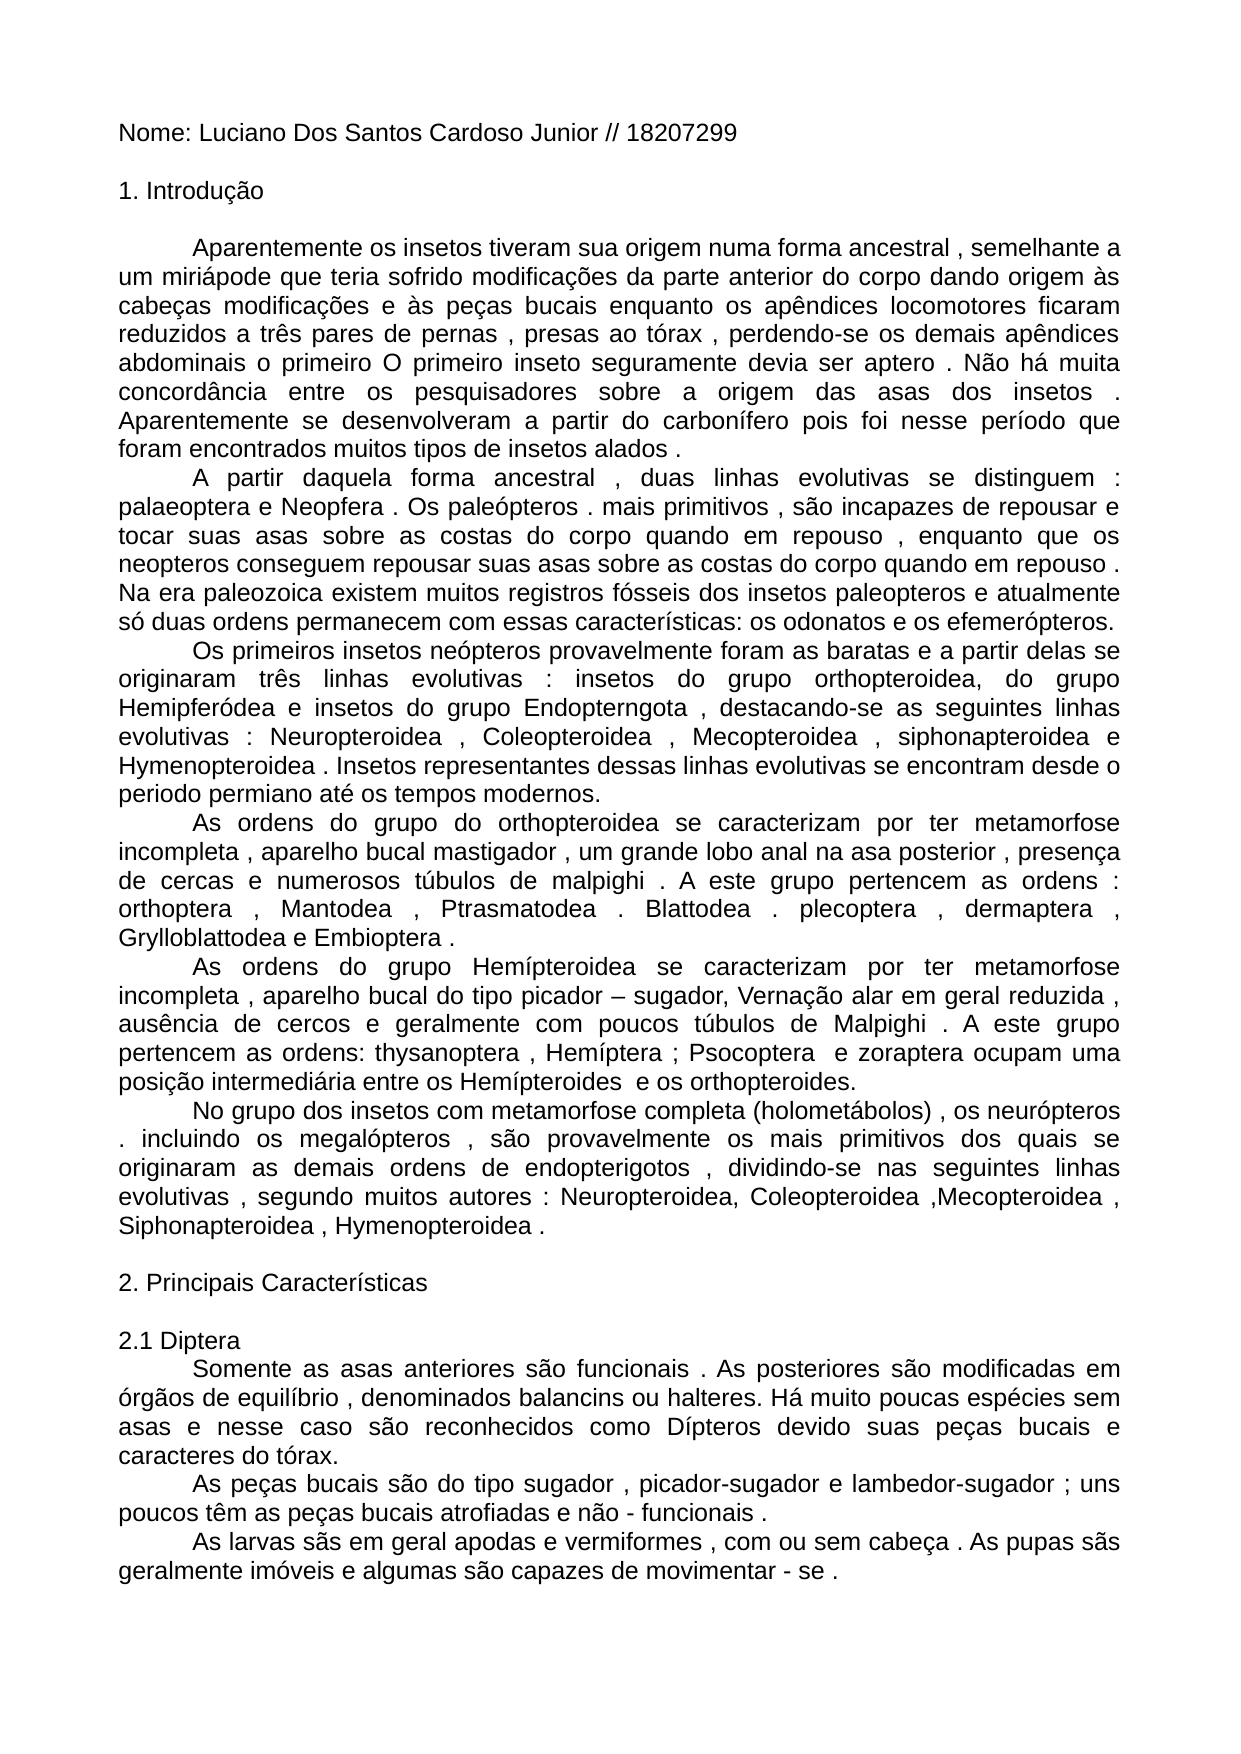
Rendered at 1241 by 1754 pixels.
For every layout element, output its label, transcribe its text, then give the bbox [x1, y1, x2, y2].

text As ordens do grupo do orthopteroidea se caracterizam por ter metamorfose incompleta , aparelho bucal mastigador , um grande lobo anal na asa posterior , presença de cercas e numerosos túbulos de malpighi . A este grupo pertencem as ordens : orthoptera , Mantodea , Ptrasmatodea . Blattodea . plecoptera , dermaptera , Grylloblattodea e Embioptera . [118, 808, 1122, 952]
text 2.1 Diptera [118, 1326, 1122, 1354]
text Somente as asas anteriores são funcionais . As posteriores são modificadas em órgãos de equilíbrio , denominados balancins ou halteres. Há muito poucas espécies sem asas e nesse caso são reconhecidos como Dípteros devido suas peças bucais e caracteres do tórax. [118, 1354, 1122, 1469]
text As ordens do grupo Hemípteroidea se caracterizam por ter metamorfose incompleta , aparelho bucal do tipo picador – sugador, Vernação alar em geral reduzida , ausência de cercos e geralmente com poucos túbulos de Malpighi . A este grupo pertencem as ordens: thysanoptera , Hemíptera ; Psocoptera e zoraptera ocupam uma posição intermediária entre os Hemípteroides e os orthopteroides. [118, 952, 1122, 1096]
text Nome: Luciano Dos Santos Cardoso Junior // 18207299 [118, 118, 1122, 147]
text Aparentemente os insetos tiveram sua origem numa forma ancestral , semelhante a um miriápode que teria sofrido modificações da parte anterior do corpo dando origem às cabeças modificações e às peças bucais enquanto os apêndices locomotores ficaram reduzidos a três pares de pernas , presas ao tórax , perdendo-se os demais apêndices abdominais o primeiro O primeiro inseto seguramente devia ser aptero . Não há muita concordância entre os pesquisadores sobre a origem das asas dos insetos . Aparentemente se desenvolveram a partir do carbonífero pois foi nesse período que foram encontrados muitos tipos de insetos alados . [118, 233, 1122, 463]
text 2. Principais Características [118, 1268, 1122, 1297]
text A partir daquela forma ancestral , duas linhas evolutivas se distinguem : palaeoptera e Neopfera . Os paleópteros . mais primitivos , são incapazes de repousar e tocar suas asas sobre as costas do corpo quando em repouso , enquanto que os neopteros conseguem repousar suas asas sobre as costas do corpo quando em repouso . Na era paleozoica existem muitos registros fósseis dos insetos paleopteros e atualmente só duas ordens permanecem com essas características: os odonatos e os efemerópteros. [118, 463, 1122, 636]
text No grupo dos insetos com metamorfose completa (holometábolos) , os neurópteros . incluindo os megalópteros , são provavelmente os mais primitivos dos quais se originaram as demais ordens de endopterigotos , dividindo-se nas seguintes linhas evolutivas , segundo muitos autores : Neuropteroidea, Coleopteroidea ,Mecopteroidea , Siphonapteroidea , Hymenopteroidea . [118, 1096, 1122, 1239]
text Os primeiros insetos neópteros provavelmente foram as baratas e a partir delas se originaram três linhas evolutivas : insetos do grupo orthopteroidea, do grupo Hemipferódea e insetos do grupo Endopterngota , destacando-se as seguintes linhas evolutivas : Neuropteroidea , Coleopteroidea , Mecopteroidea , siphonapteroidea e Hymenopteroidea . Insetos representantes dessas linhas evolutivas se encontram desde o periodo permiano até os tempos modernos. [118, 636, 1122, 808]
text 1. Introdução [118, 176, 1122, 204]
text As larvas sãs em geral apodas e vermiformes , com ou sem cabeça . As pupas sãs geralmente imóveis e algumas são capazes de movimentar - se . [118, 1527, 1122, 1584]
text As peças bucais são do tipo sugador , picador-sugador e lambedor-sugador ; uns poucos têm as peças bucais atrofiadas e não - funcionais . [118, 1469, 1122, 1527]
